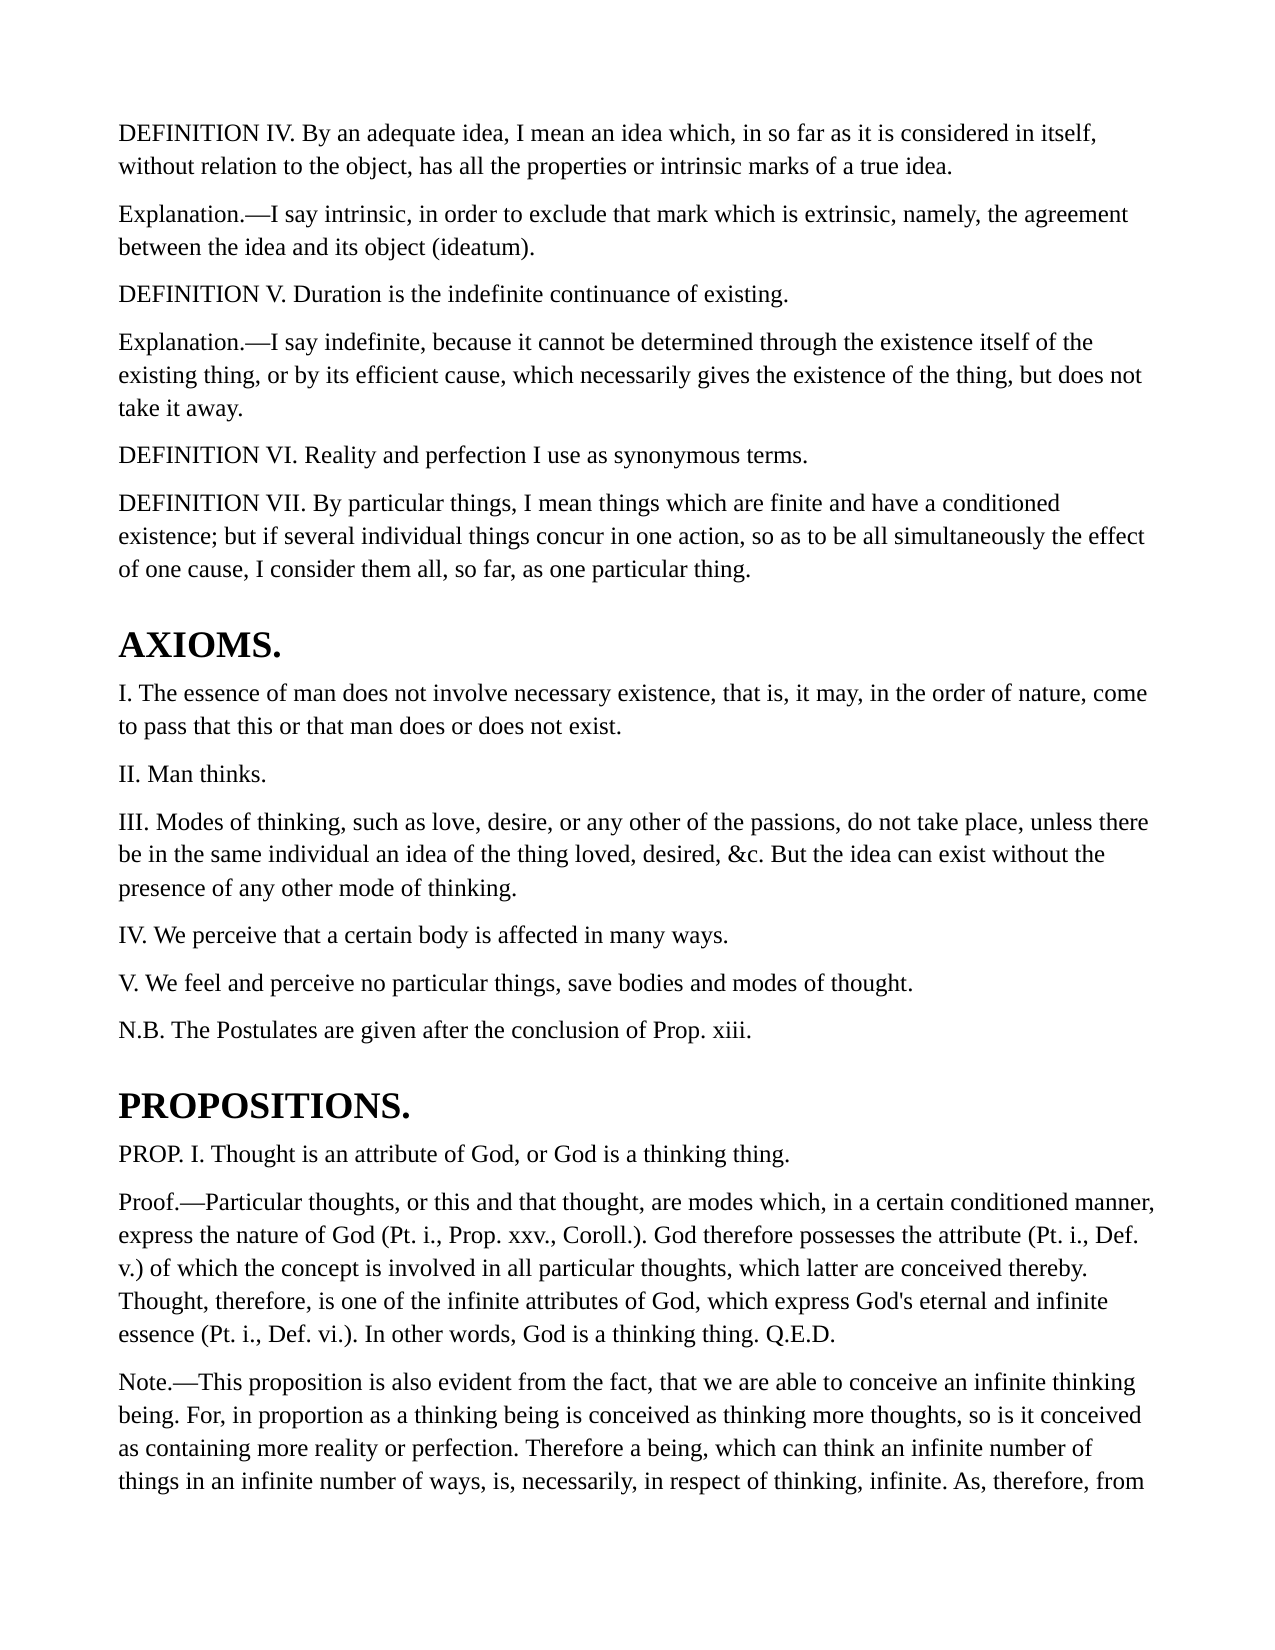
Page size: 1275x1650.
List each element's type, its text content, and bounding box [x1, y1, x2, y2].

text III. Modes of thinking, such as love, desire, or any other of the passions, do not take place, unless there be in the same individual an idea of the thing loved, desired, &c. But the idea can exist without the presence of any other mode of thinking. [118, 807, 1157, 901]
text DEFINITION VI. Reality and perfection I use as synonymous terms. [118, 441, 1157, 469]
subtitle PROPOSITIONS. [118, 1084, 1157, 1127]
text V. We feel and perceive no particular things, save bodies and modes of thought. [118, 968, 1157, 997]
text I. The essence of man does not involve necessary existence, that is, it may, in the order of nature, come to pass that this or that man does or does not exist. [118, 678, 1157, 740]
text II. Man thinks. [118, 759, 1157, 788]
text DEFINITION V. Duration is the indefinite continuance of existing. [118, 279, 1157, 308]
subtitle AXIOMS. [118, 623, 1157, 666]
text DEFINITION IV. By an adequate idea, I mean an idea which, in so far as it is considered in itself, without relation to the object, has all the properties or intrinsic marks of a true idea. [118, 118, 1157, 180]
text Explanation.—I say indefinite, because it cannot be determined through the existence itself of the existing thing, or by its efficient cause, which necessarily gives the existence of the thing, but does not take it away. [118, 327, 1157, 422]
text Proof.—Particular thoughts, or this and that thought, are modes which, in a certain conditioned manner, express the nature of God (Pt. i., Prop. xxv., Coroll.). God therefore possesses the attribute (Pt. i., Def. v.) of which the concept is involved in all particular thoughts, which latter are conceived thereby. Thought, therefore, is one of the infinite attributes of God, which express God's eternal and infinite essence (Pt. i., Def. vi.). In other words, God is a thinking thing. Q.E.D. [118, 1187, 1157, 1348]
text DEFINITION VII. By particular things, I mean things which are finite and have a conditioned existence; but if several individual things concur in one action, so as to be all simultaneously the effect of one cause, I consider them all, so far, as one particular thing. [118, 488, 1157, 583]
text Explanation.—I say intrinsic, in order to exclude that mark which is extrinsic, namely, the agreement between the idea and its object (ideatum). [118, 199, 1157, 261]
text Note.—This proposition is also evident from the fact, that we are able to conceive an infinite thinking being. For, in proportion as a thinking being is conceived as thinking more thoughts, so is it conceived as containing more reality or perfection. Therefore a being, which can think an infinite number of things in an infinite number of ways, is, necessarily, in respect of thinking, infinite. As, therefore, from [118, 1367, 1157, 1494]
text N.B. The Postulates are given after the conclusion of Prop. xiii. [118, 1015, 1157, 1044]
text IV. We perceive that a certain body is affected in many ways. [118, 920, 1157, 949]
text PROP. I. Thought is an attribute of God, or God is a thinking thing. [118, 1139, 1157, 1168]
